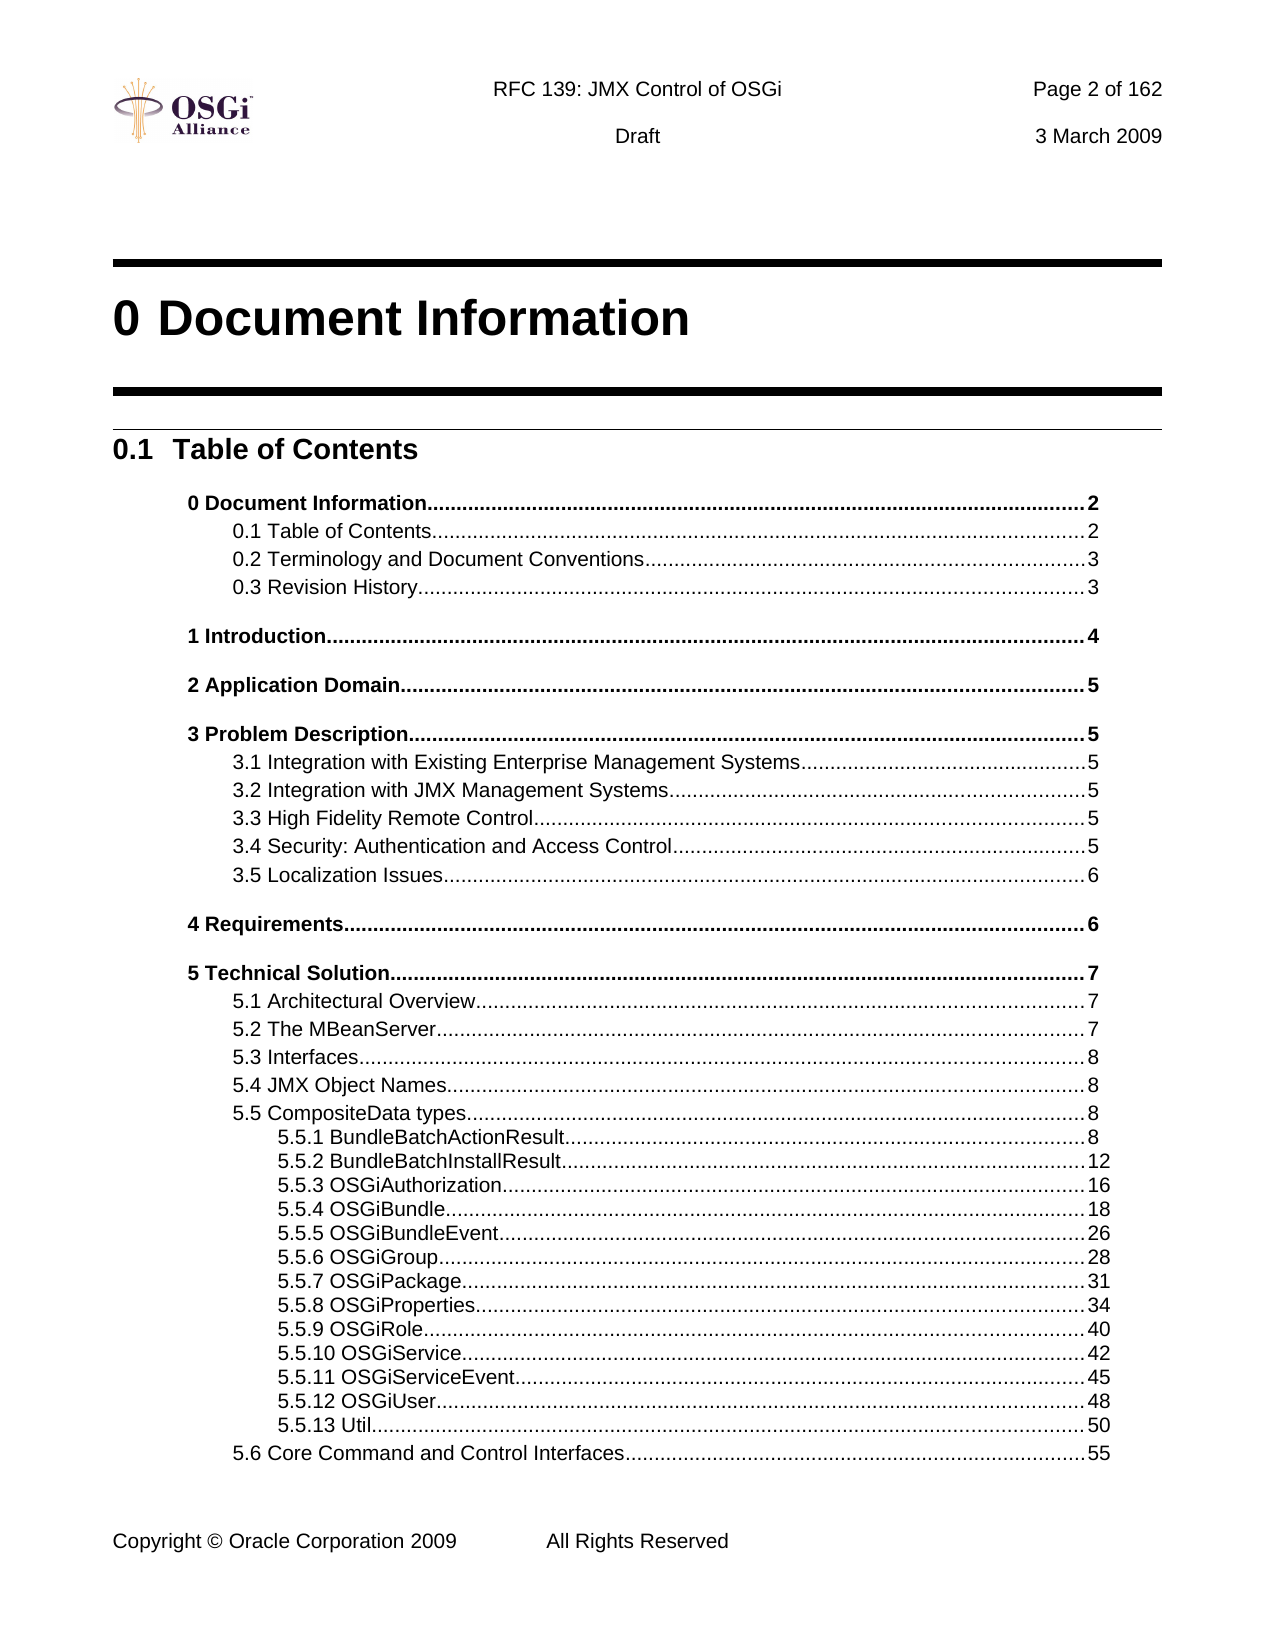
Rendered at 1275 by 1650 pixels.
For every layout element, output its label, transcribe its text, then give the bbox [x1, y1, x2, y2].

text 0 Document Information 2 [187, 491, 1162, 514]
text 5.6 Core Command and Control Interfaces 55 [232, 1441, 1162, 1464]
text 3.2 Integration with JMX Management Systems 5 [232, 778, 1162, 802]
text 3.5 Localization Issues 6 [232, 862, 1162, 886]
text 5.4 JMX Object Names 8 [232, 1073, 1162, 1097]
text 1 Introduction 4 [187, 624, 1162, 648]
text 5.5.6 OSGiGroup 28 [277, 1245, 1162, 1269]
text 5.5.1 BundleBatchActionResult 8 [277, 1125, 1162, 1149]
text 3.1 Integration with Existing Enterprise Management Systems 5 [232, 750, 1162, 774]
text 5.5.3 OSGiAuthorization 16 [277, 1173, 1162, 1197]
text 5 Technical Solution 7 [187, 960, 1162, 984]
text 3.4 Security: Authentication and Access Control 5 [232, 834, 1162, 858]
text 5.5.12 OSGiUser 48 [277, 1388, 1162, 1412]
text 0.2 Terminology and Document Conventions 3 [232, 547, 1162, 571]
text 5.5.13 Util 50 [277, 1412, 1162, 1436]
text 5.5.5 OSGiBundleEvent 26 [277, 1221, 1162, 1245]
text 5.1 Architectural Overview 7 [232, 988, 1162, 1012]
text 3.3 High Fidelity Remote Control 5 [232, 806, 1162, 830]
text 5.5.10 OSGiService 42 [277, 1341, 1162, 1364]
text 5.3 Interfaces 8 [232, 1045, 1162, 1069]
subtitle Document Information [112, 260, 1162, 396]
text 5.2 The MBeanServer 7 [232, 1017, 1162, 1041]
text 5.5.7 OSGiPackage 31 [277, 1269, 1162, 1293]
text 4 Requirements 6 [187, 911, 1162, 935]
text 3 Problem Description 5 [187, 722, 1162, 746]
text 5.5.11 OSGiServiceEvent 45 [277, 1364, 1162, 1388]
picture [114, 78, 254, 143]
text 5.5.2 BundleBatchInstallResult 12 [277, 1149, 1162, 1173]
subtitle Table of Contents [112, 430, 1162, 466]
text 5.5.8 OSGiProperties 34 [277, 1293, 1162, 1317]
text 0.3 Revision History 3 [232, 575, 1162, 599]
text 2 Application Domain 5 [187, 673, 1162, 697]
text 5.5.4 OSGiBundle 18 [277, 1197, 1162, 1221]
text 0.1 Table of Contents 2 [232, 519, 1162, 543]
text 5.5 CompositeData types 8 [232, 1101, 1162, 1125]
text 5.5.9 OSGiRole 40 [277, 1317, 1162, 1341]
